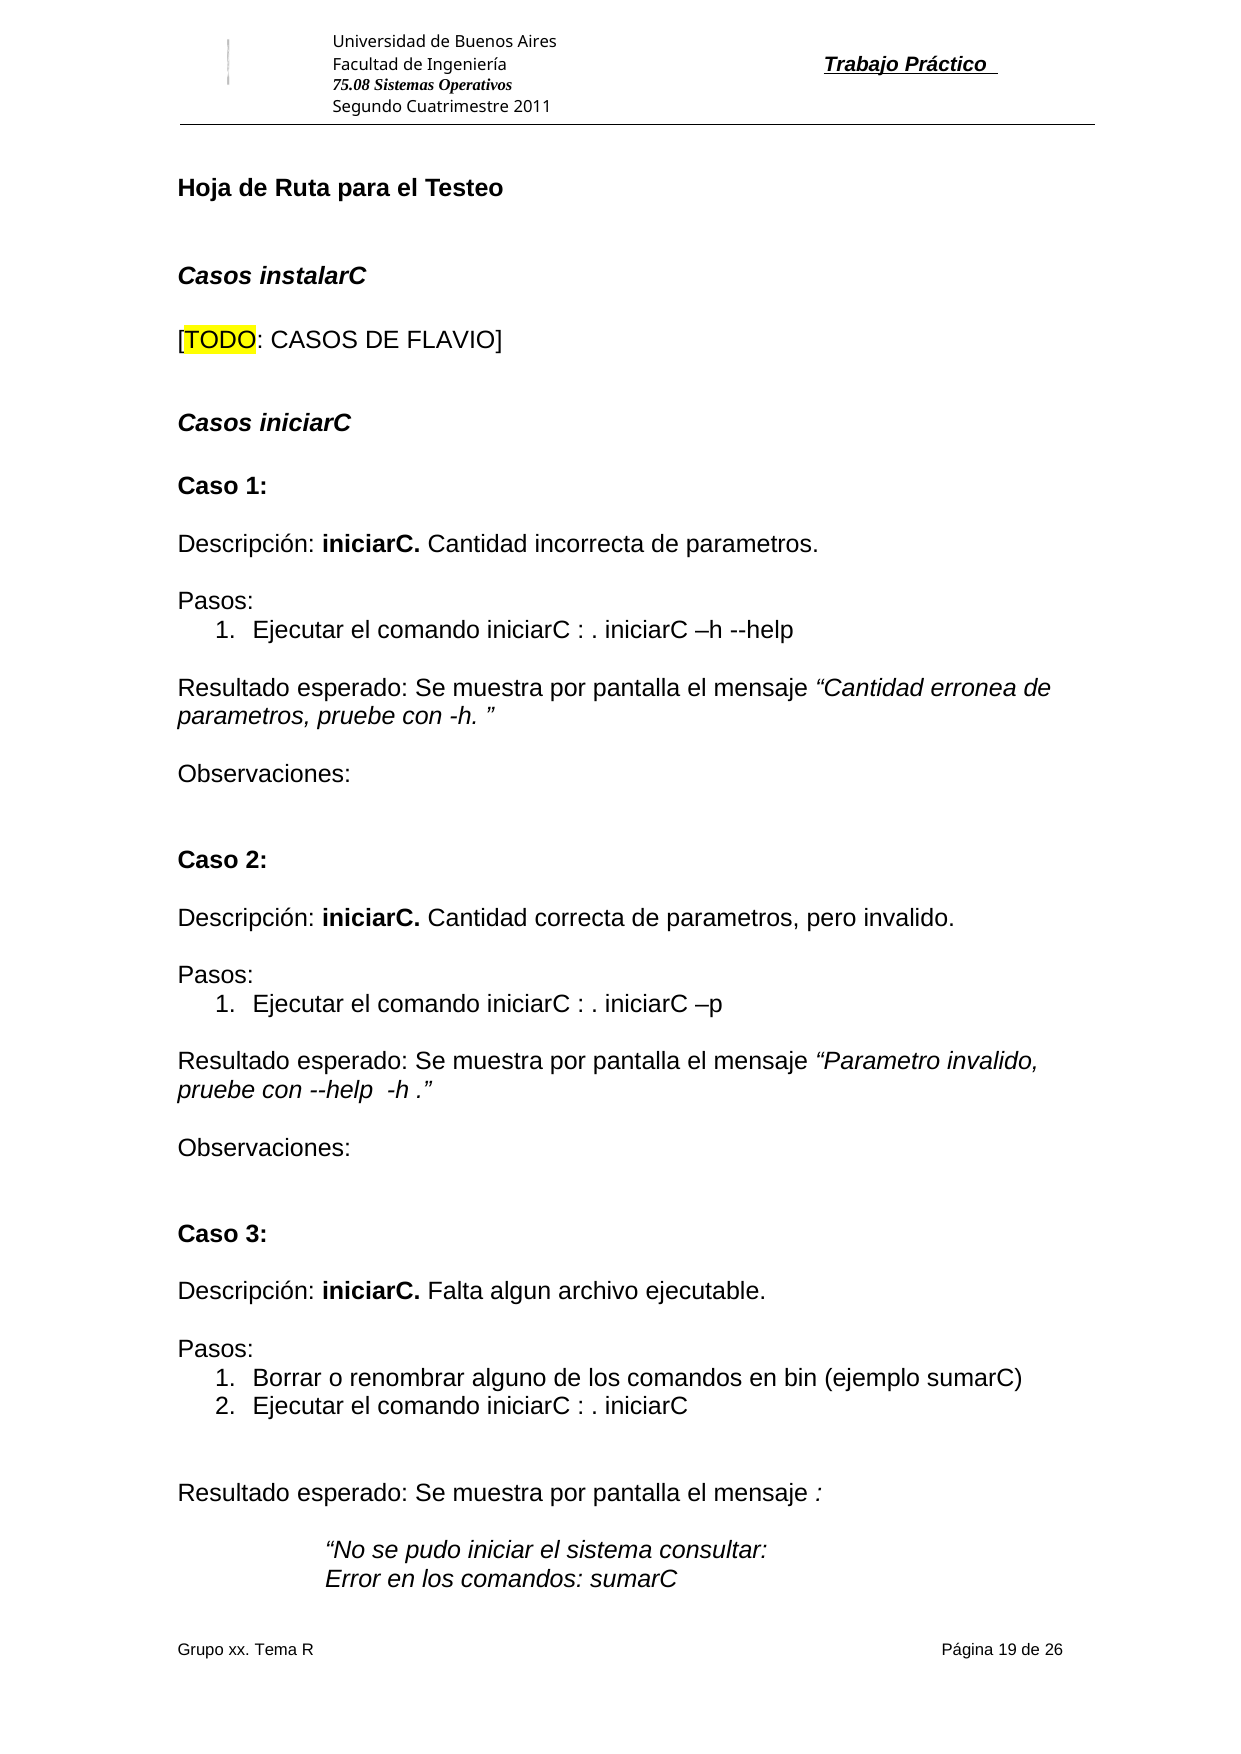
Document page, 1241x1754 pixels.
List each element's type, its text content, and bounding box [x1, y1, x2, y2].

text Caso 1: [177, 471, 1063, 500]
text [TODO: CASOS DE FLAVIO] [177, 325, 1063, 354]
text Pasos: [177, 586, 1063, 615]
list Borrar o renombrar alguno de los comandos en bin (ejemplo sumarC) [215, 1363, 1063, 1391]
text Caso 2: [177, 845, 1063, 874]
text Pasos: [177, 1334, 1063, 1363]
subtitle Casos instalarC [177, 261, 1063, 290]
text Resultado esperado: Se muestra por pantalla el mensaje : [177, 1478, 1063, 1506]
text Resultado esperado: Se muestra por pantalla el mensaje “Cantidad erronea de parametros, pruebe con -h. ” [177, 673, 1063, 730]
subtitle Hoja de Ruta para el Testeo [177, 173, 1063, 201]
text Observaciones: [177, 759, 1063, 788]
subtitle Casos iniciarC [177, 408, 1063, 436]
text Error en los comandos: sumarC [177, 1564, 1063, 1593]
text “No se pudo iniciar el sistema consultar: [177, 1535, 1063, 1564]
text Pasos: [177, 960, 1063, 989]
text Caso 3: [177, 1219, 1063, 1248]
text Descripción: iniciarC. Cantidad correcta de parametros, pero invalido. [177, 903, 1063, 931]
text Resultado esperado: Se muestra por pantalla el mensaje “Parametro invalido, pruebe con --help -h .” [177, 1046, 1063, 1104]
text Descripción: iniciarC. Cantidad incorrecta de parametros. [177, 529, 1063, 558]
text Observaciones: [177, 1133, 1063, 1161]
text Descripción: iniciarC. Falta algun archivo ejecutable. [177, 1276, 1063, 1305]
list Ejecutar el comando iniciarC : . iniciarC –h --help [215, 615, 1063, 644]
list Ejecutar el comando iniciarC : . iniciarC [215, 1391, 1063, 1420]
list Ejecutar el comando iniciarC : . iniciarC –p [215, 989, 1063, 1018]
